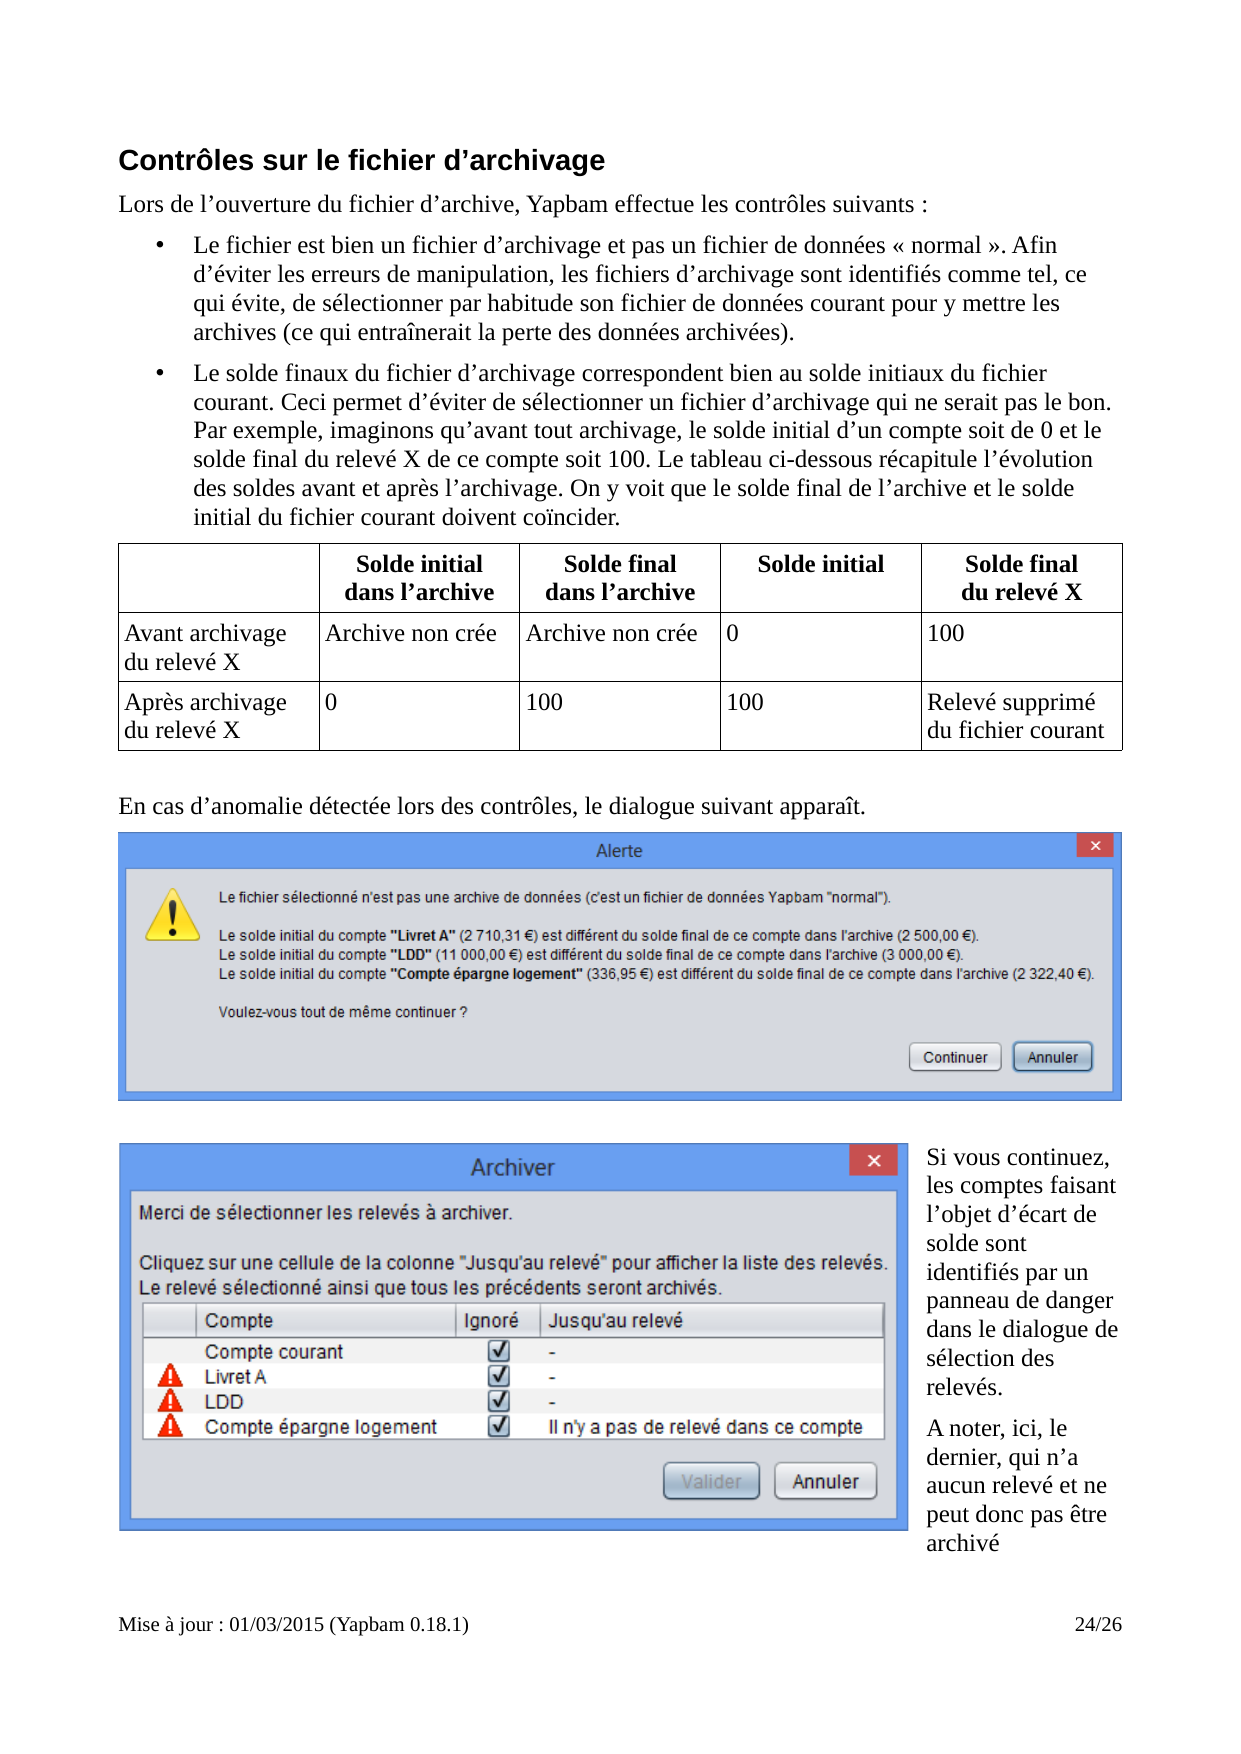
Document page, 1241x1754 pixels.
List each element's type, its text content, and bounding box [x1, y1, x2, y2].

table_header Solde initial dans l’archive [320, 544, 519, 612]
table_header Solde final dans l’archive [520, 544, 720, 612]
table_cell 0 [320, 682, 519, 750]
table_cell Avant archivage du relevé X [119, 613, 319, 681]
table_cell 100 [922, 613, 1122, 681]
table_header [119, 544, 319, 612]
table_cell Après archivage du relevé X [119, 682, 319, 750]
table_cell Archive non crée [520, 613, 720, 681]
list Le fichier est bien un fichier d’archivage et pas un fichier de données « normal ». Afin d’éviter les erreurs de manipulation, les fichiers d’archivage sont identifiés comme tel, ce qui évite, de sélectionner par habitude son fichier de données courant pour y mettre les archives (ce qui entraînerait la perte des données archivées). [156, 230, 1122, 345]
text Si vous continuez, les comptes faisant l’objet d’écart de solde sont identifiés par un panneau de danger dans le dialogue de sélection des relevés. [118, 1142, 1122, 1400]
table_cell 100 [721, 682, 921, 750]
list Le solde finaux du fichier d’archivage correspondent bien au solde initiaux du fichier courant. Ceci permet d’éviter de sélectionner un fichier d’archivage qui ne serait pas le bon. Par exemple, imaginons qu’avant tout archivage, le solde initial d’un compte soit de 0 et le solde final du relevé X de ce compte soit 100. Le tableau ci-dessous récapitule l’évolution des soldes avant et après l’archivage. On y voit que le solde final de l’archive et le solde initial du fichier courant doivent coïncider. [156, 358, 1122, 530]
table_cell Archive non crée [320, 613, 519, 681]
text En cas d’anomalie détectée lors des contrôles, le dialogue suivant apparaît. [118, 791, 1122, 820]
table_cell 0 [721, 613, 921, 681]
picture [118, 832, 1122, 1101]
table_header Solde final du relevé X [922, 544, 1122, 612]
text A noter, ici, le dernier, qui n’a aucun relevé et ne peut donc pas être archivé [118, 1413, 1122, 1557]
table_header Solde initial [721, 544, 921, 612]
picture [119, 1143, 909, 1531]
table_cell 100 [520, 682, 720, 750]
subtitle Contrôles sur le fichier d’archivage [118, 143, 1122, 177]
table_cell Relevé supprimé du fichier courant [922, 682, 1122, 750]
text Lors de l’ouverture du fichier d’archive, Yapbam effectue les contrôles suivants : [118, 189, 1122, 218]
